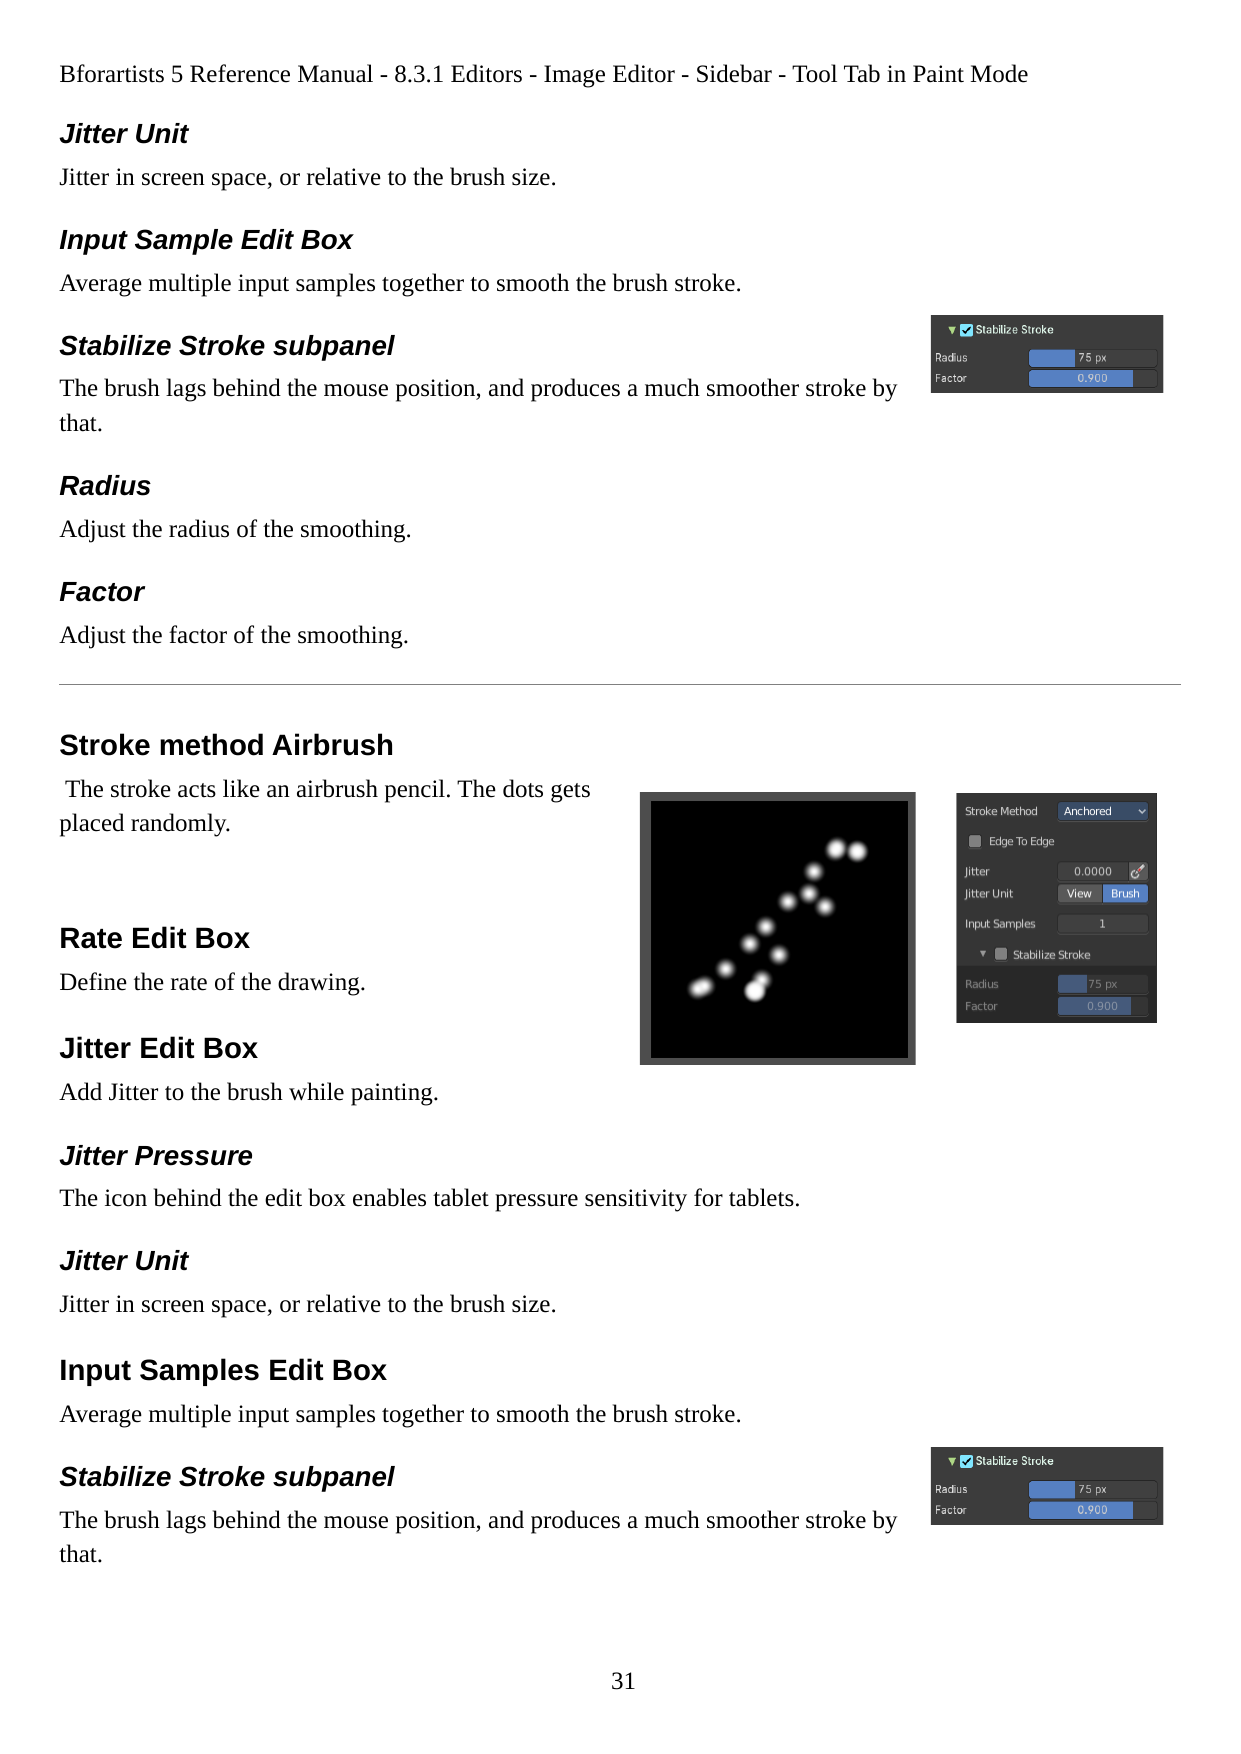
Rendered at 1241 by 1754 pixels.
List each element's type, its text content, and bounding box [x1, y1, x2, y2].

subtitle Jitter Edit Box [59, 1031, 639, 1065]
text Add Jitter to the brush while painting. [59, 1077, 1181, 1106]
subtitle Jitter Pressure [59, 1139, 1181, 1171]
subtitle [916, 921, 956, 955]
text The brush lags behind the mouse position, and produces a much smoother stroke by that. [59, 1505, 1181, 1568]
text Jitter in screen space, or relative to the brush size. [59, 162, 1181, 190]
picture [930, 1447, 1164, 1525]
text The brush lags behind the mouse position, and produces a much smoother stroke by that. [59, 373, 1181, 437]
text [1157, 967, 1181, 996]
subtitle [1164, 329, 1181, 361]
text Average multiple input samples together to smooth the brush stroke. [59, 268, 1181, 296]
subtitle [1164, 1461, 1181, 1492]
subtitle Stabilize Stroke subpanel [59, 329, 930, 361]
picture [956, 793, 1157, 1023]
picture [930, 315, 1164, 393]
subtitle Stabilize Stroke subpanel [59, 1461, 930, 1492]
text Adjust the radius of the smoothing. [59, 514, 1181, 543]
subtitle Rate Edit Box [59, 921, 639, 955]
subtitle Radius [59, 469, 1181, 501]
text The icon behind the edit box enables tablet pressure sensitivity for tablets. [59, 1183, 1181, 1212]
picture [639, 792, 916, 1065]
subtitle [916, 1031, 1181, 1065]
subtitle Input Samples Edit Box [59, 1353, 1181, 1387]
subtitle Factor [59, 576, 1181, 607]
text Jitter in screen space, or relative to the brush size. [59, 1289, 1181, 1318]
subtitle [1157, 921, 1181, 955]
text Define the rate of the drawing. [59, 967, 639, 996]
subtitle Input Sample Edit Box [59, 223, 1181, 255]
subtitle Stroke method Airbrush [59, 728, 1181, 761]
text The stroke acts like an airbrush pencil. The dots gets placed randomly. [59, 774, 1181, 837]
subtitle Jitter Unit [59, 1245, 1181, 1277]
subtitle Jitter Unit [59, 117, 1181, 149]
text Adjust the factor of the smoothing. [59, 620, 1181, 649]
text Average multiple input samples together to smooth the brush stroke. [59, 1399, 1181, 1428]
text [916, 967, 956, 996]
